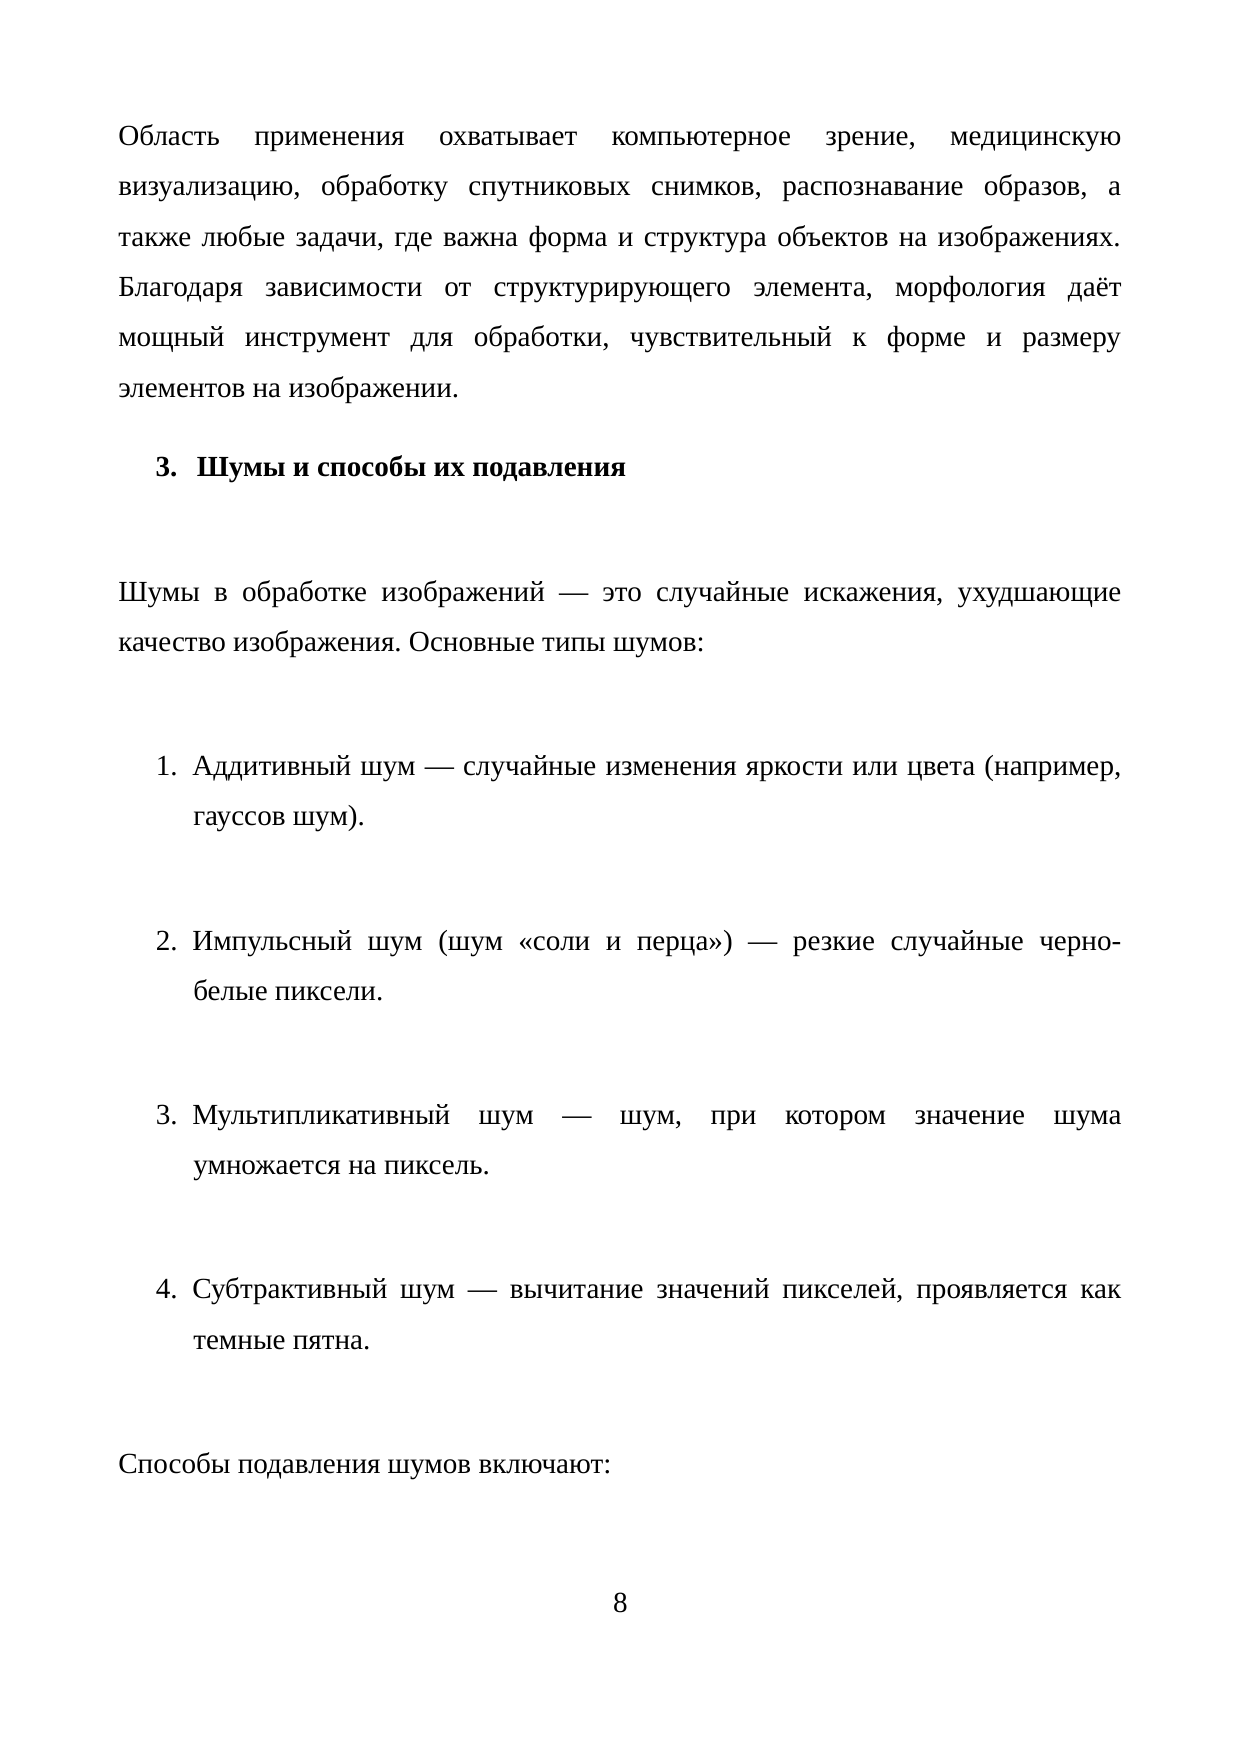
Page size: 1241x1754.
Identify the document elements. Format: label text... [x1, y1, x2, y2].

list Аддитивный шум — случайные изменения яркости или цвета (например, гауссов шум). [156, 748, 1122, 832]
text Способы подавления шумов включают: [118, 1446, 1122, 1479]
list Субтрактивный шум — вычитание значений пикселей, проявляется как темные пятна. [156, 1272, 1122, 1355]
list Импульсный шум (шум «соли и перца») — резкие случайные черно-белые пиксели. [156, 923, 1122, 1006]
text Шумы в обработке изображений — это случайные искажения, ухудшающие качество изображения. Основные типы шумов: [118, 574, 1122, 657]
list Мультипликативный шум — шум, при котором значение шума умножается на пиксель. [156, 1097, 1122, 1181]
subtitle Шумы и способы их подавления [155, 449, 1122, 483]
text Область применения охватывает компьютерное зрение, медицинскую визуализацию, обработку спутниковых снимков, распознавание образов, а также любые задачи, где важна форма и структура объектов на изображениях. Благодаря зависимости от структурирующего элемента, морфология даёт мощный инструмент для обработки, чувствительный к форме и размеру элементов на изображении. [118, 118, 1122, 403]
